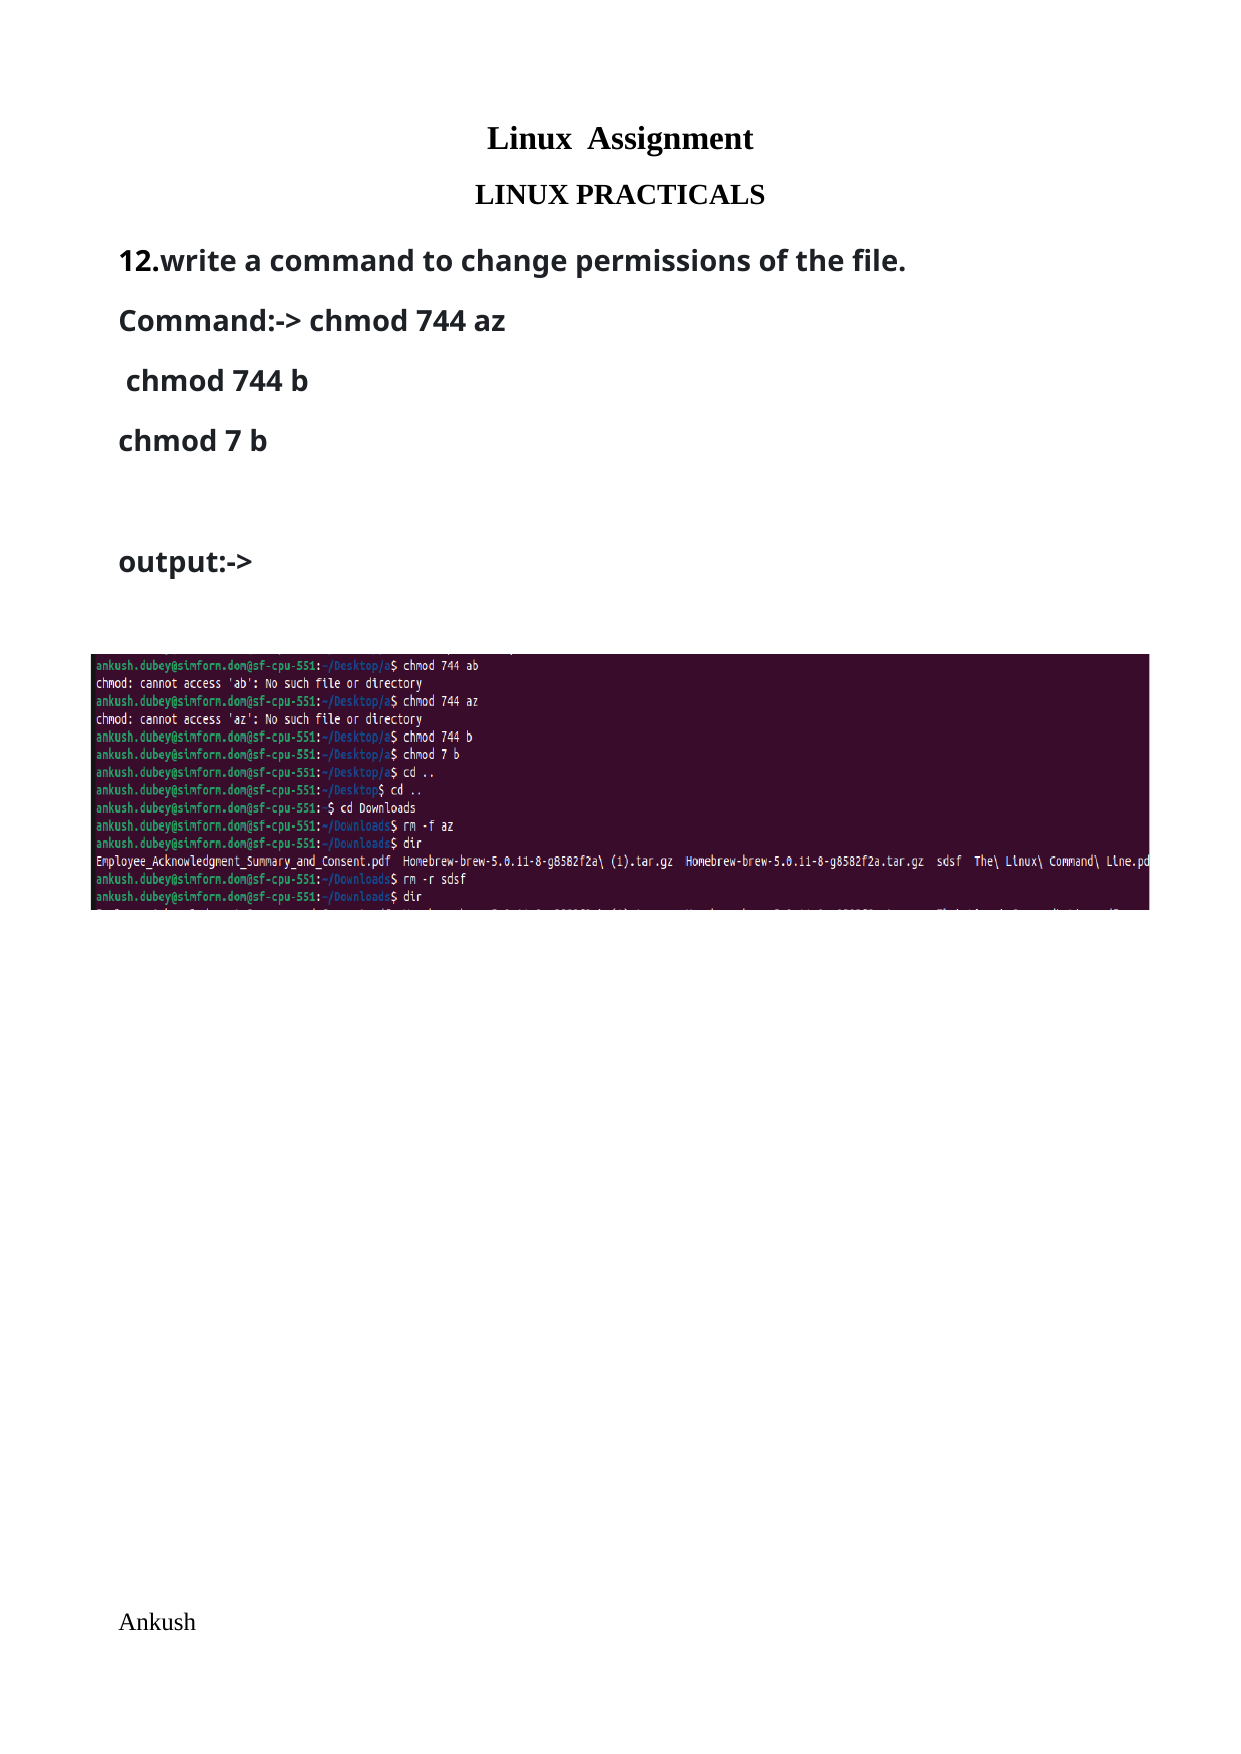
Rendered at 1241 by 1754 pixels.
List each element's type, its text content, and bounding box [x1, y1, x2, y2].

text chmod 7 b [118, 420, 1122, 460]
picture [90, 654, 1150, 910]
text chmod 744 b [118, 360, 1122, 400]
text 12.write a command to change permissions of the file. [118, 240, 1122, 279]
text Command:-> chmod 744 az [118, 300, 1122, 340]
text output:-> [118, 541, 1122, 581]
